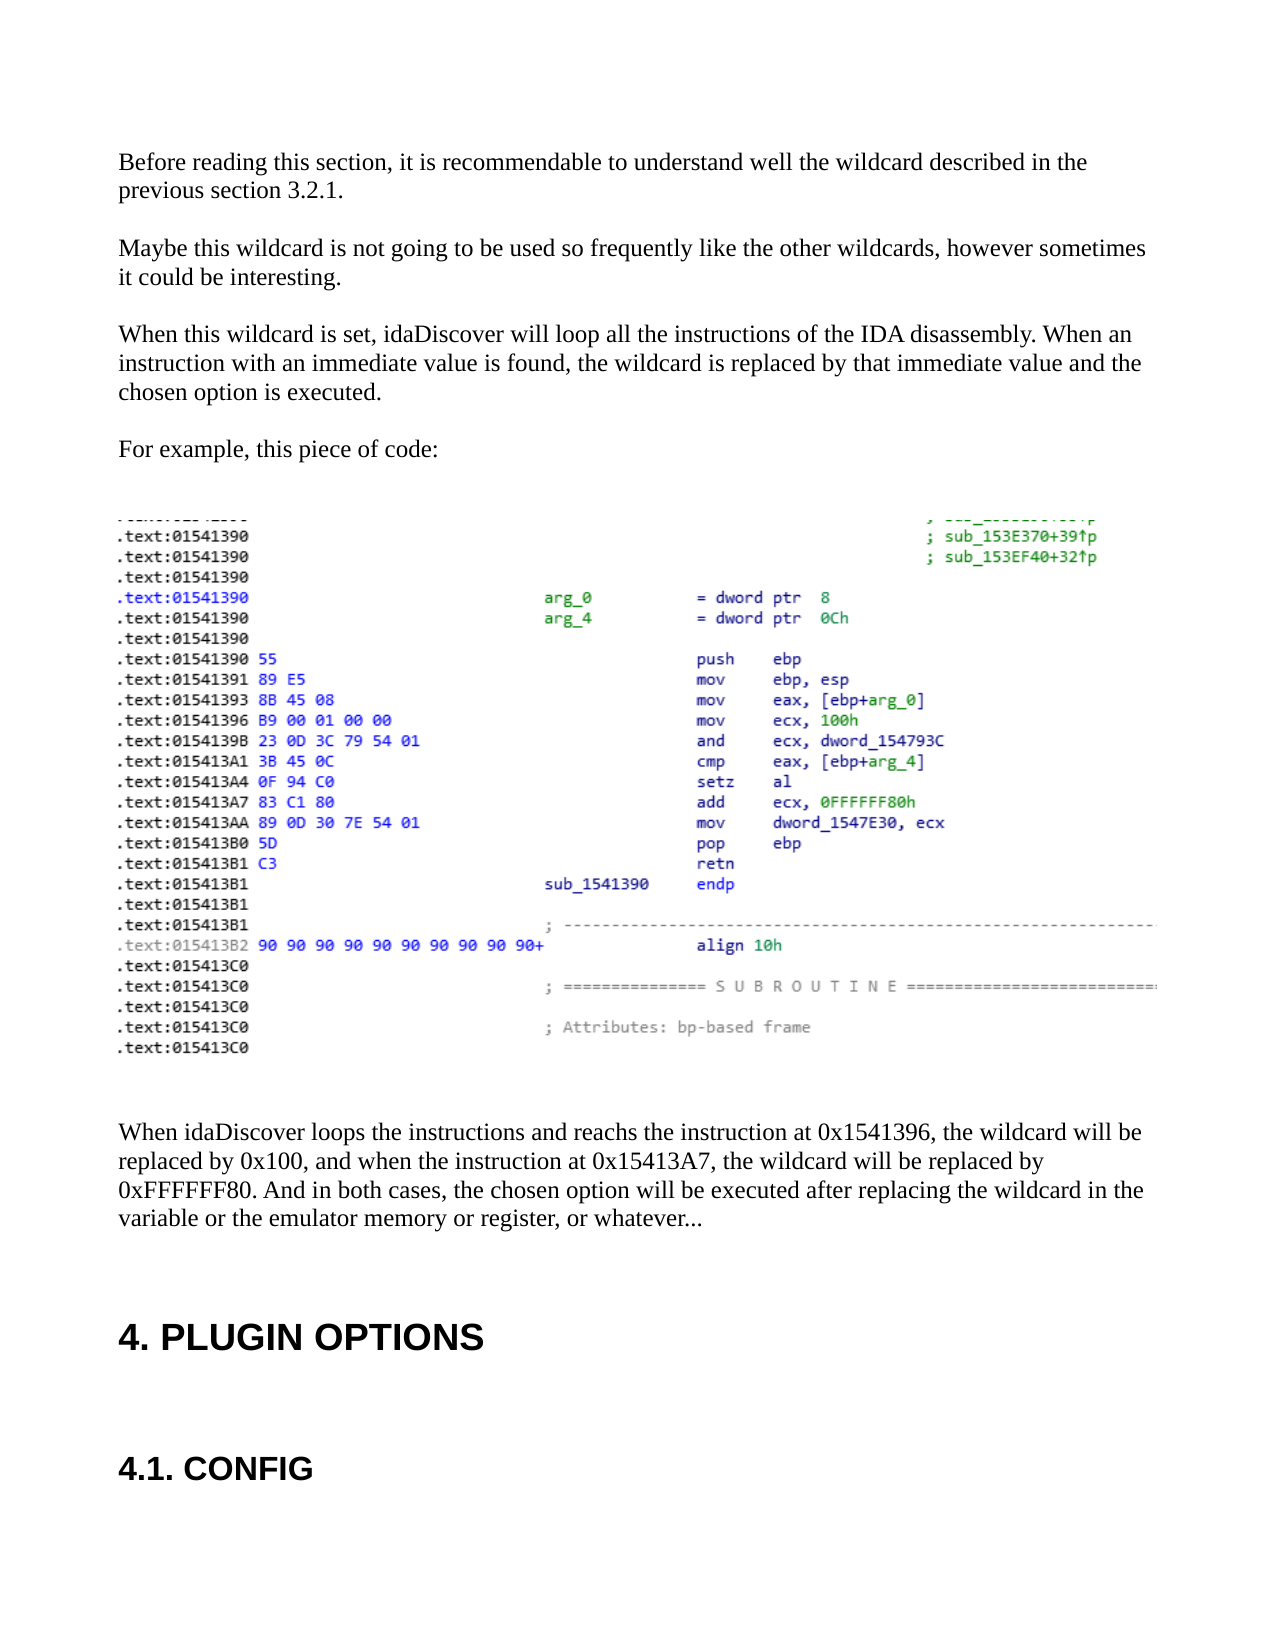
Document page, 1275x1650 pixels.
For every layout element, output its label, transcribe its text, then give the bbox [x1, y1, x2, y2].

subtitle 4. PLUGIN OPTIONS [118, 1315, 1157, 1358]
subtitle 4.1. CONFIG [118, 1449, 1157, 1488]
picture [118, 520, 1157, 1060]
text When idaDiscover loops the instructions and reachs the instruction at 0x1541396, the wildcard will be replaced by 0x100, and when the instruction at 0x15413A7, the wildcard will be replaced by 0xFFFFFF80. And in both cases, the chosen option will be executed after replacing the wildcard in the variable or the emulator memory or register, or whatever... [118, 1117, 1157, 1232]
text Before reading this section, it is recommendable to understand well the wildcard described in the previous section 3.2.1. [118, 147, 1157, 204]
text When this wildcard is set, idaDiscover will loop all the instructions of the IDA disassembly. When an instruction with an immediate value is found, the wildcard is replaced by that immediate value and the chosen option is executed. [118, 319, 1157, 406]
text For example, this piece of code: [118, 434, 1157, 463]
text Maybe this wildcard is not going to be used so frequently like the other wildcards, however sometimes it could be interesting. [118, 233, 1157, 291]
